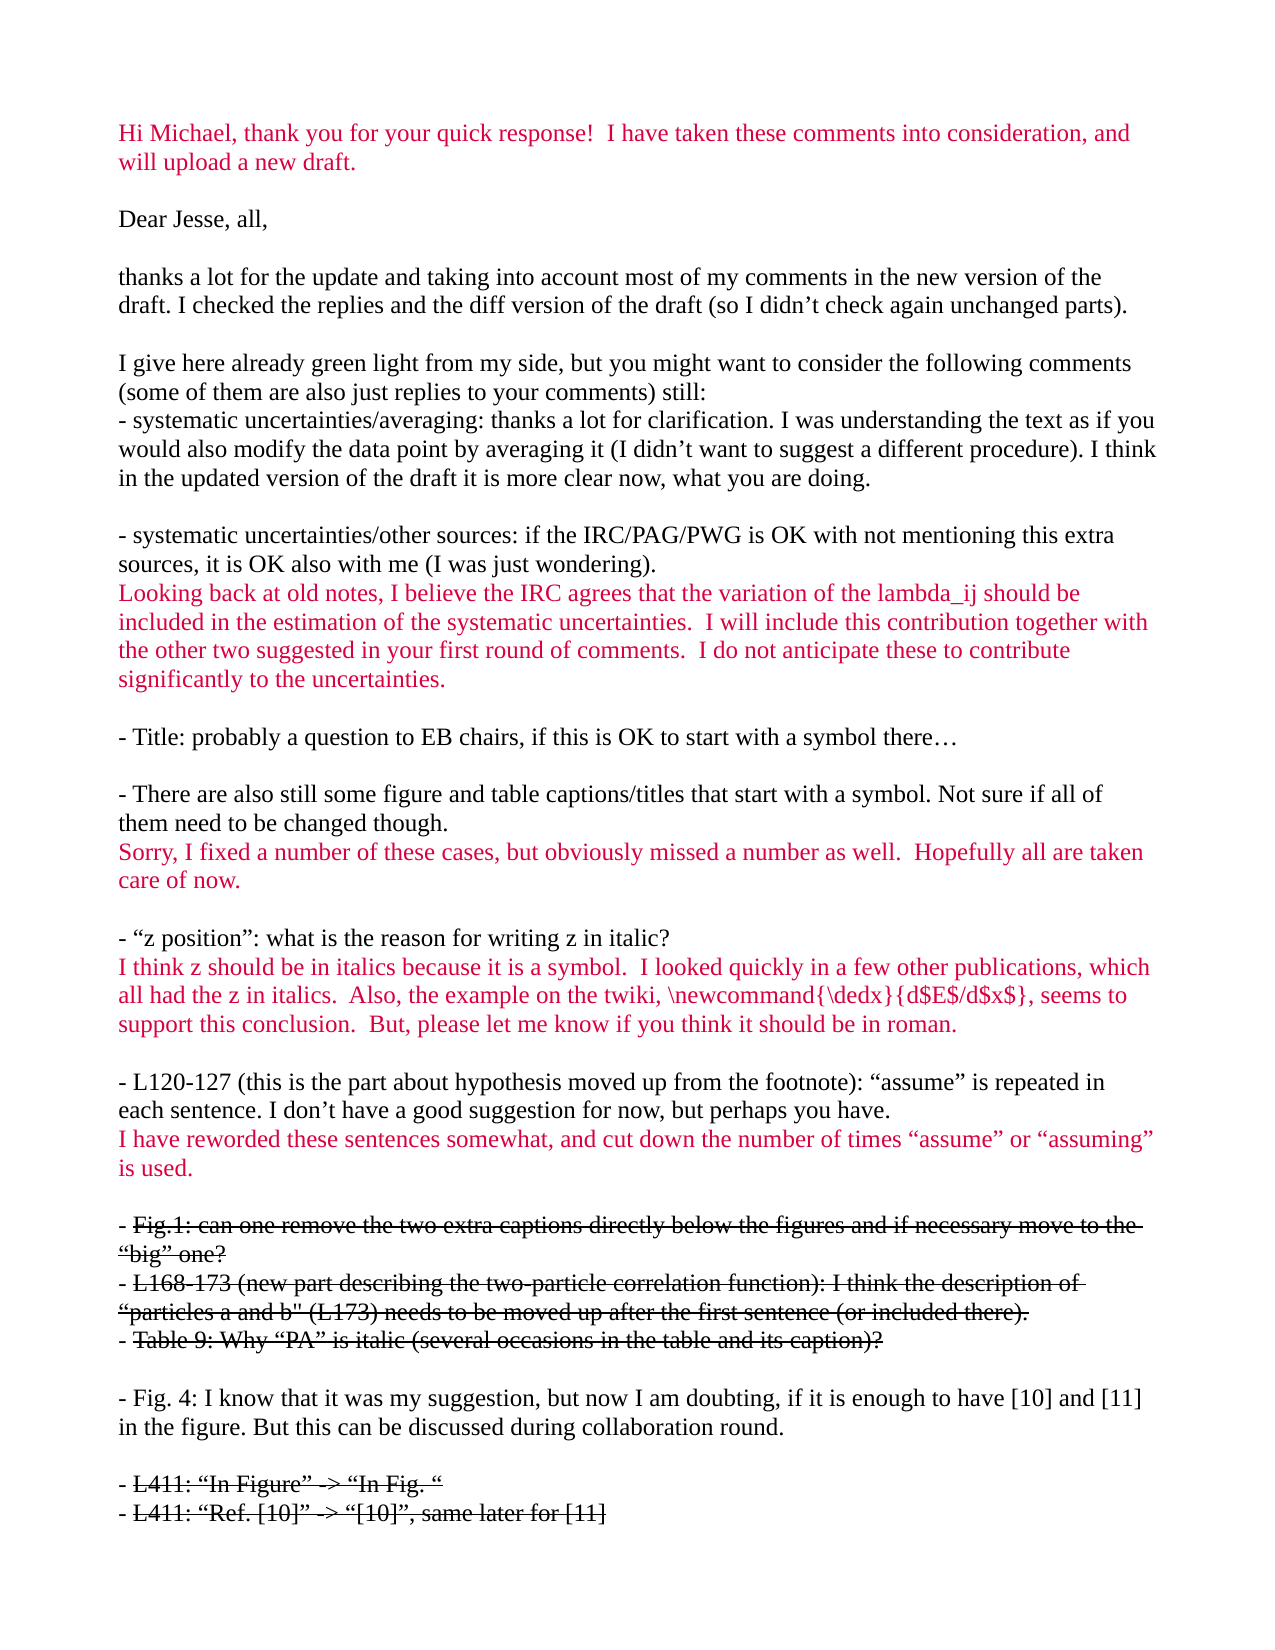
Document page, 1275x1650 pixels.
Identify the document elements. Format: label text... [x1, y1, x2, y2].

text - Fig.1: can one remove the two extra captions directly below the figures and if necessary move to the “big” one? [118, 1211, 1157, 1268]
text Looking back at old notes, I believe the IRC agrees that the variation of the lambda_ij should be included in the estimation of the systematic uncertainties. I will include this contribution together with the other two suggested in your first round of comments. I do not anticipate these to contribute significantly to the uncertainties. [118, 578, 1157, 693]
text I have reworded these sentences somewhat, and cut down the number of times “assume” or “assuming” is used. [118, 1124, 1157, 1182]
text - Title: probably a question to EB chairs, if this is OK to start with a symbol there… [118, 722, 1157, 751]
text thanks a lot for the update and taking into account most of my comments in the new version of the draft. I checked the replies and the diff version of the draft (so I didn’t check again unchanged parts). [118, 262, 1157, 319]
text - systematic uncertainties/averaging: thanks a lot for clarification. I was understanding the text as if you would also modify the data point by averaging it (I didn’t want to suggest a different procedure). I think in the updated version of the draft it is more clear now, what you are doing. [118, 406, 1157, 492]
text - L168-173 (new part describing the two-particle correlation function): I think the description of “particles a and b" (L173) needs to be moved up after the first sentence (or included there). [118, 1268, 1157, 1326]
text I think z should be in italics because it is a symbol. I looked quickly in a few other publications, which all had the z in italics. Also, the example on the twiki, \newcommand{\dedx}{d$E$/d$x$}, seems to support this conclusion. But, please let me know if you think it should be in roman. [118, 952, 1157, 1038]
text Dear Jesse, all, [118, 204, 1157, 233]
text - systematic uncertainties/other sources: if the IRC/PAG/PWG is OK with not mentioning this extra sources, it is OK also with me (I was just wondering). [118, 521, 1157, 578]
text - “z position”: what is the reason for writing z in italic? [118, 923, 1157, 952]
text I give here already green light from my side, but you might want to consider the following comments (some of them are also just replies to your comments) still: [118, 348, 1157, 406]
text Hi Michael, thank you for your quick response! I have taken these comments into consideration, and will upload a new draft. [118, 118, 1157, 176]
text - Fig. 4: I know that it was my suggestion, but now I am doubting, if it is enough to have [10] and [11] in the figure. But this can be discussed during collaboration round. [118, 1383, 1157, 1441]
text - Table 9: Why “PA” is italic (several occasions in the table and its caption)? [118, 1326, 1157, 1354]
text - L120-127 (this is the part about hypothesis moved up from the footnote): “assume” is repeated in each sentence. I don’t have a good suggestion for now, but perhaps you have. [118, 1067, 1157, 1124]
text - There are also still some figure and table captions/titles that start with a symbol. Not sure if all of them need to be changed though. [118, 779, 1157, 837]
text Sorry, I fixed a number of these cases, but obviously missed a number as well. Hopefully all are taken care of now. [118, 837, 1157, 894]
text - L411: “Ref. [10]” -> “[10]”, same later for [11] [118, 1498, 1157, 1527]
text - L411: “In Figure” -> “In Fig. “ [118, 1469, 1157, 1498]
